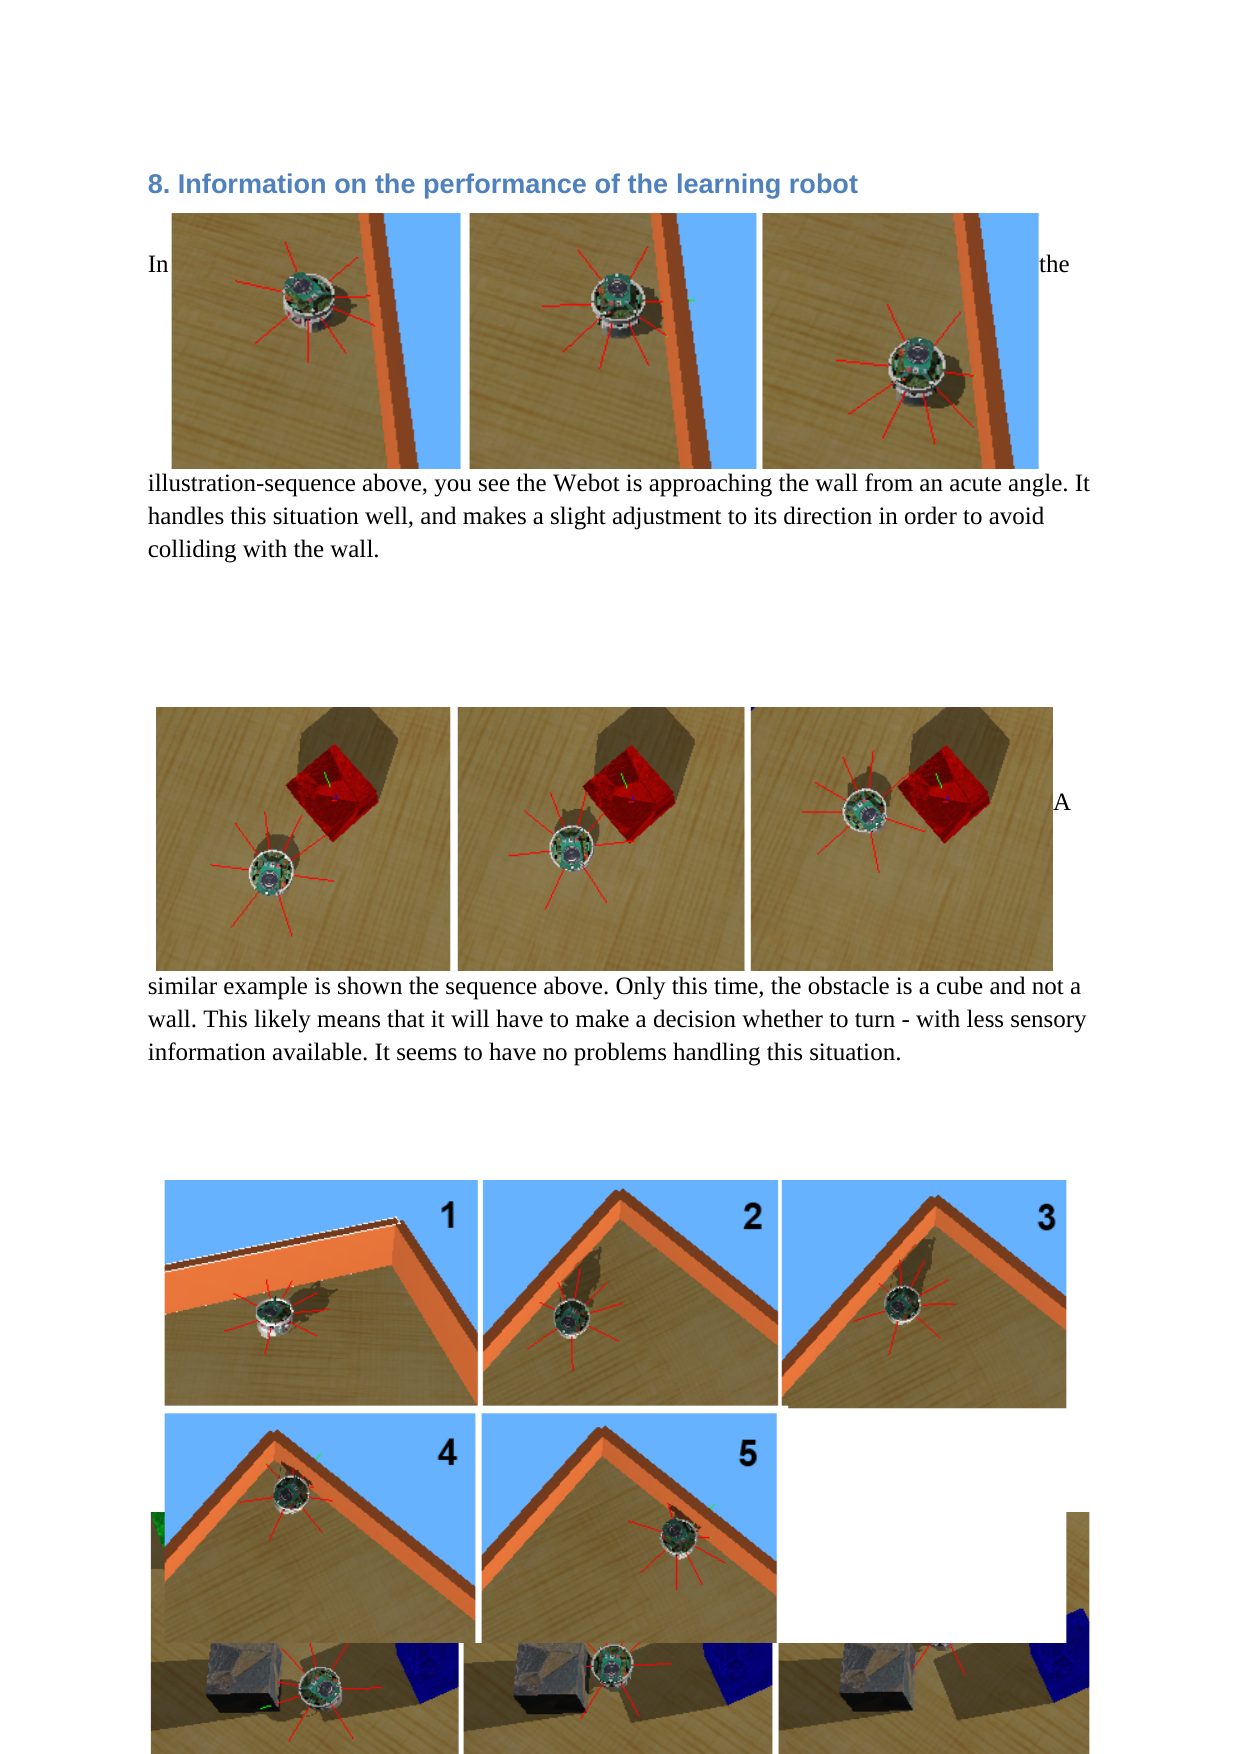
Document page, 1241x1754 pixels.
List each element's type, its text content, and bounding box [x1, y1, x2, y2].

text In the illustration-sequence above, you see the Webot is approaching the wall from an acute angle. It handles this situation well, and makes a slight adjustment to its direction in order to avoid colliding with the wall. [148, 249, 1093, 563]
text A similar example is shown the sequence above. Only this time, the obstacle is a cube and not a wall. This likely means that it will have to make a decision whether to turn - with less sensory information available. It seems to have no problems handling this situation. [148, 787, 1093, 1066]
subtitle 8. Information on the performance of the learning robot [148, 168, 1093, 200]
